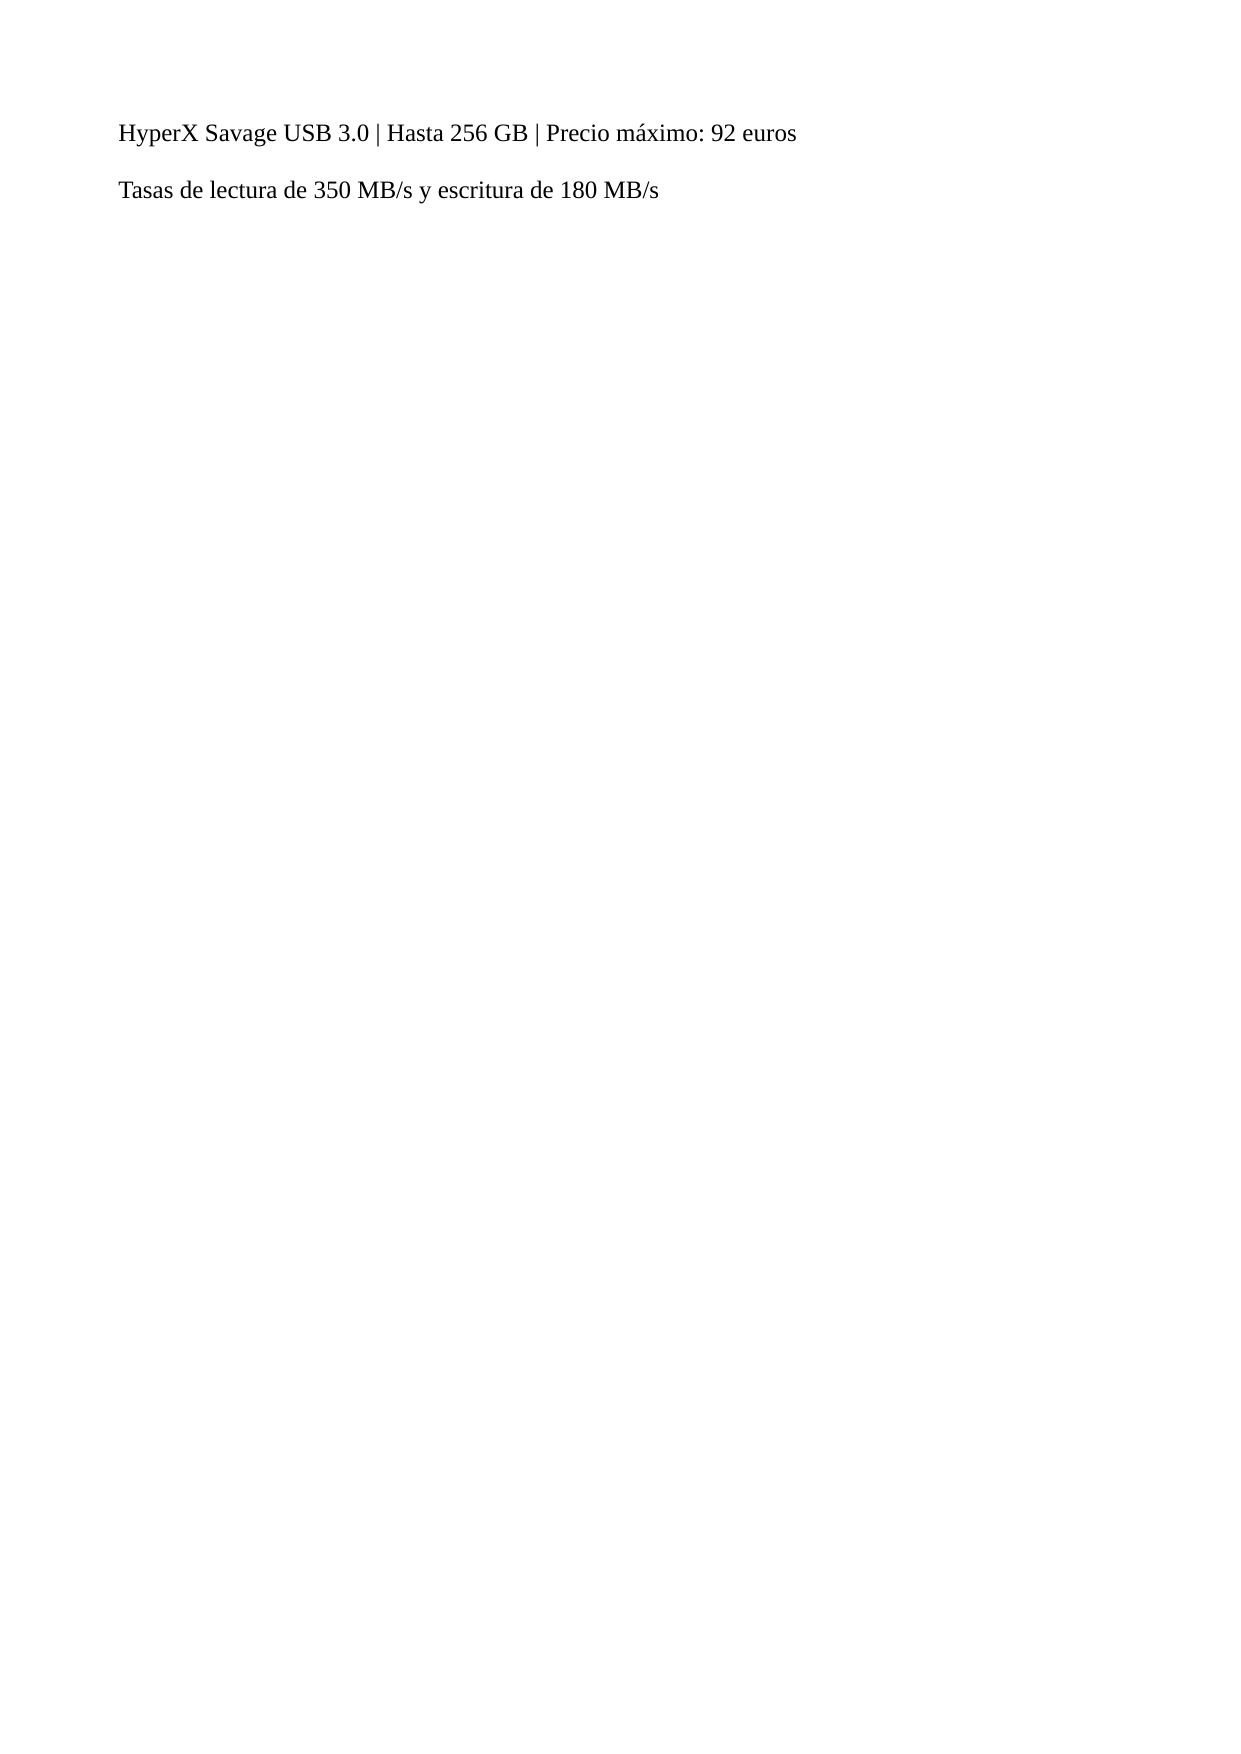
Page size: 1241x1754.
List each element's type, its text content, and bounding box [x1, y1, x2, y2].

text HyperX Savage USB 3.0 | Hasta 256 GB | Precio máximo: 92 euros [118, 118, 1122, 147]
text Tasas de lectura de 350 MB/s y escritura de 180 MB/s [118, 176, 1122, 204]
